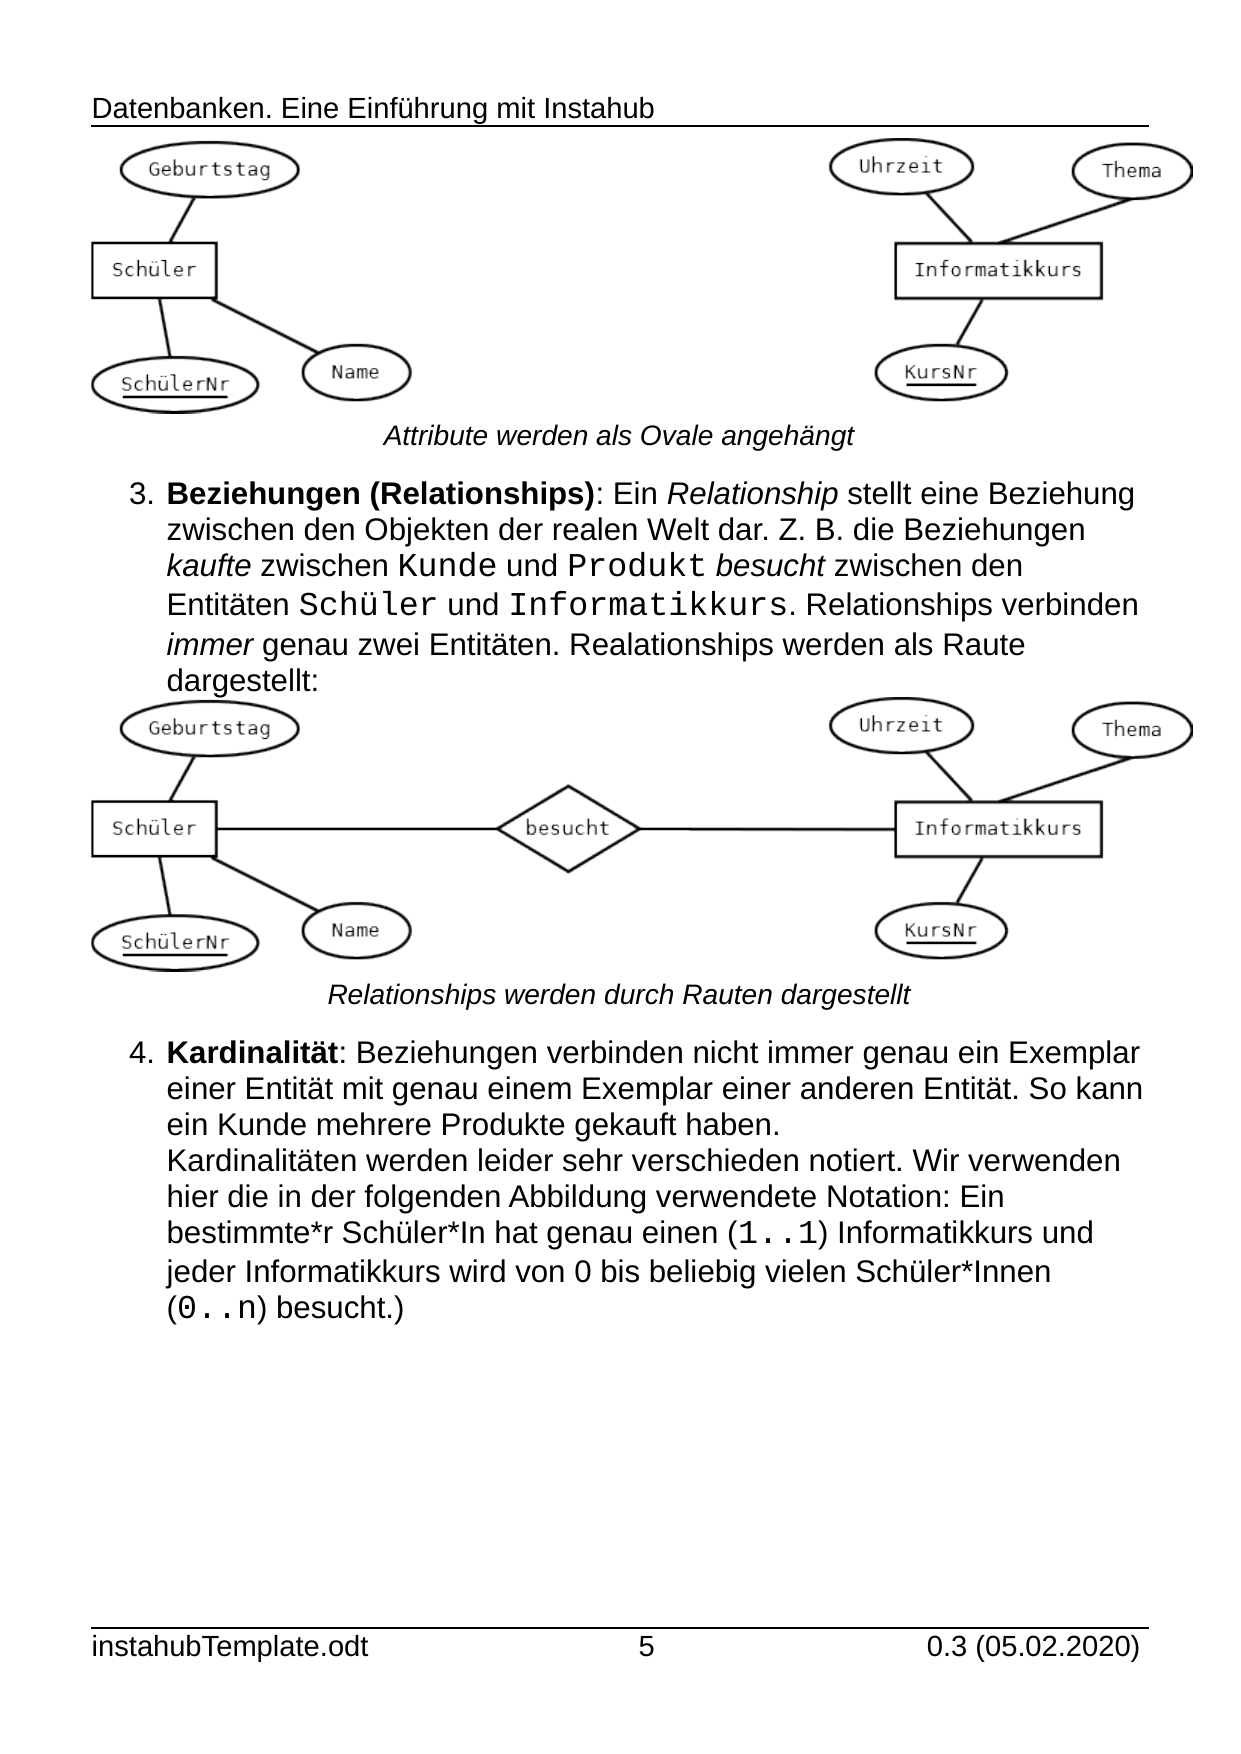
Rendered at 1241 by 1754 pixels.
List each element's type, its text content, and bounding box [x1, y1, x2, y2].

picture [91, 138, 1193, 414]
text Attribute werden als Ovale angehängt [91, 419, 1149, 451]
picture [91, 697, 1193, 972]
list Beziehungen (Relationships): Ein Relationship stellt eine Beziehung zwischen den Objekten der realen Welt dar. Z. B. die Beziehungen kaufte zwischen Kunde und Produkt besucht zwischen den Entitäten Schüler und Informatikkurs. Relationships verbinden immer genau zwei Entitäten. Realationships werden als Raute dargestellt: [129, 475, 1149, 697]
list Kardinalitäten werden leider sehr verschieden notiert. Wir verwenden hier die in der folgenden Abbildung verwendete Notation: Ein bestimmte*r Schüler*In hat genau einen (1..1) Informatikkurs und jeder Informatikkurs wird von 0 bis beliebig vielen Schüler*Innen (0..n) besucht.) [129, 1142, 1149, 1329]
list Kardinalität: Beziehungen verbinden nicht immer genau ein Exemplar einer Entität mit genau einem Exemplar einer anderen Entität. So kann ein Kunde mehrere Produkte gekauft haben. [129, 1034, 1149, 1142]
text Relationships werden durch Rauten dargestellt [91, 978, 1149, 1010]
